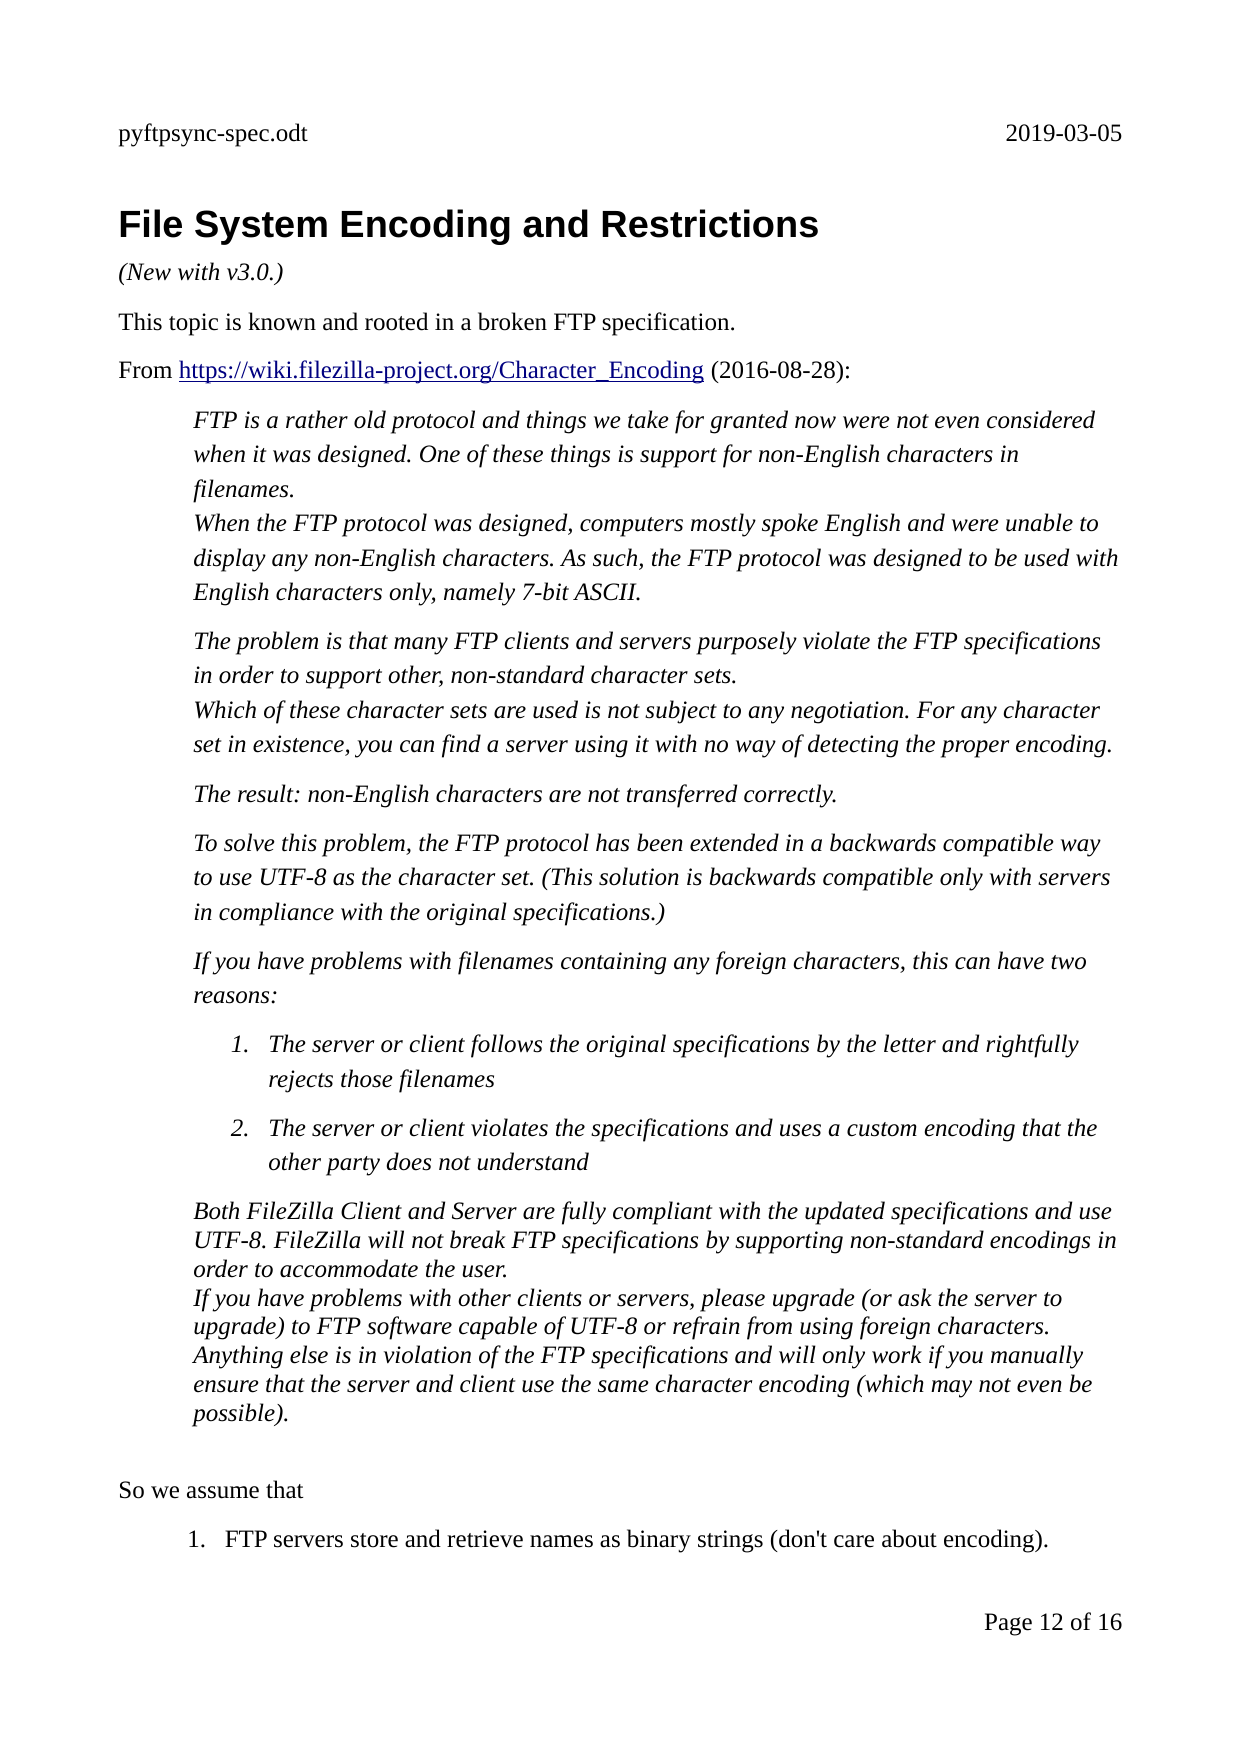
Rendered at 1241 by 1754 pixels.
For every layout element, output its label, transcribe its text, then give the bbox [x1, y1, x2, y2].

text FTP is a rather old protocol and things we take for granted now were not even considered when it was designed. One of these things is support for non-English characters in filenames. When the FTP protocol was designed, computers mostly spoke English and were unable to display any non-English characters. As such, the FTP protocol was designed to be used with English characters only, namely 7-bit ASCII. [193, 405, 1122, 606]
list The server or client violates the specifications and uses a custom encoding that the other party does not understand [231, 1113, 1122, 1176]
text If you have problems with other clients or servers, please upgrade (or ask the server to upgrade) to FTP software capable of UTF-8 or refrain from using foreign characters. Anything else is in violation of the FTP specifications and will only work if you manually ensure that the server and client use the same character encoding (which may not even be possible). [193, 1283, 1122, 1426]
text The problem is that many FTP clients and servers purposely violate the FTP specifications in order to support other, non-standard character sets. Which of these character sets are used is not subject to any negotiation. For any character set in existence, you can find a server using it with no way of detecting the proper encoding. [193, 626, 1122, 758]
list FTP servers store and retrieve names as binary strings (don't care about encoding). [187, 1524, 1122, 1553]
text If you have problems with filenames containing any foreign characters, this can have two reasons: [193, 946, 1122, 1009]
list The server or client follows the original specifications by the letter and rightfully rejects those filenames [231, 1029, 1122, 1092]
subtitle File System Encoding and Restrictions [118, 201, 1122, 245]
text The result: non-English characters are not transferred correctly. [193, 779, 1122, 807]
text This topic is known and rooted in a broken FTP specification. [118, 307, 1122, 335]
text (New with v3.0.) [118, 257, 1122, 286]
text To solve this problem, the FTP protocol has been extended in a backwards compatible way to use UTF-8 as the character set. (This solution is backwards compatible only with servers in compliance with the original specifications.) [193, 828, 1122, 925]
text From https://wiki.filezilla-project.org/Character_Encoding (2016-08-28): [118, 356, 1122, 384]
text Both FileZilla Client and Server are fully compliant with the updated specifications and use UTF-8. FileZilla will not break FTP specifications by supporting non-standard encodings in order to accommodate the user. [193, 1196, 1122, 1283]
text So we assume that [118, 1475, 1122, 1504]
